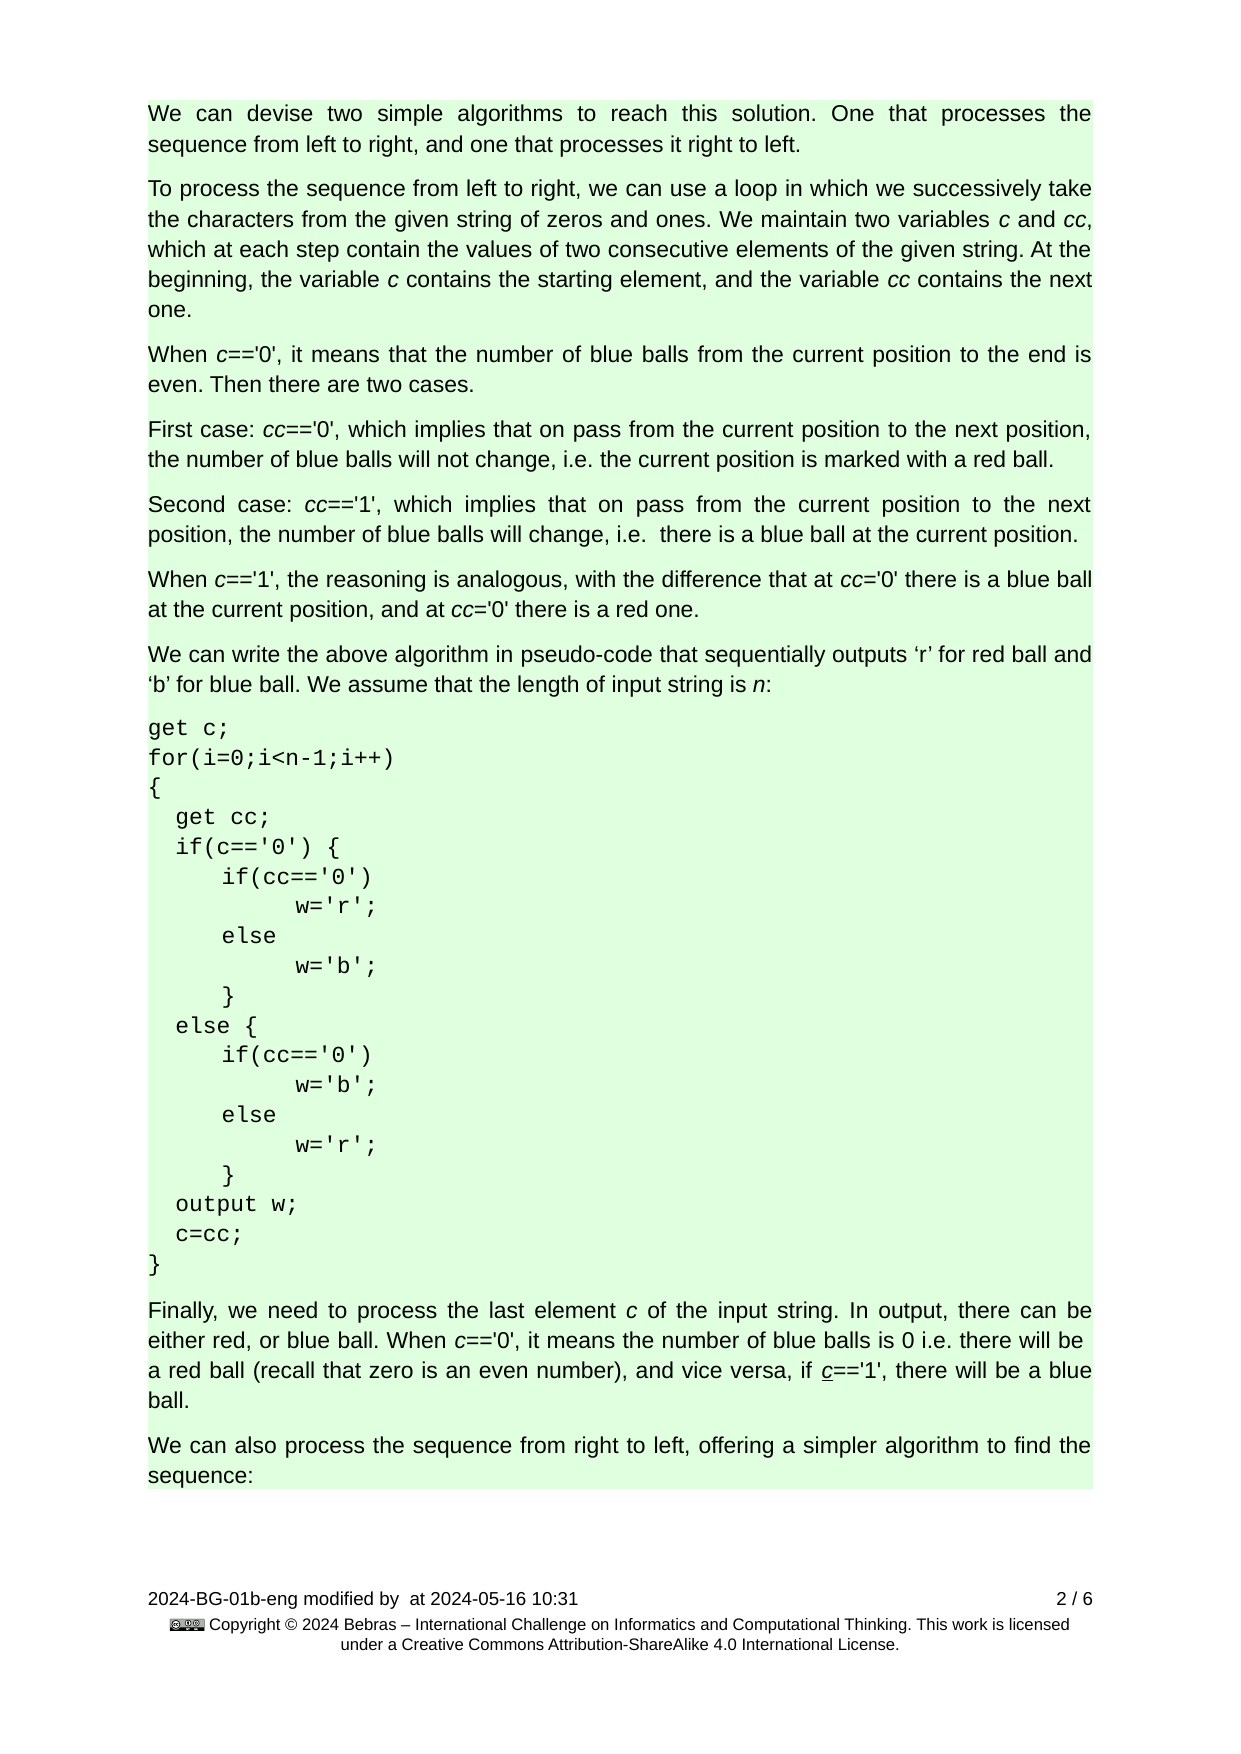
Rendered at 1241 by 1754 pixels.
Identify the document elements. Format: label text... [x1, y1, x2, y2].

text Finally, we need to process the last element c of the input string. In output, there can be either red, or blue ball. When c=='0', it means the number of blue balls is 0 i.e. there will be a red ball (recall that zero is an even number), and vice versa, if c=='1', there will be a blue ball. [148, 1297, 1093, 1414]
text When c=='0', it means that the number of blue balls from the current position to the end is even. Then there are two cases. [148, 341, 1093, 398]
text We can also process the sequence from right to left, offering a simpler algorithm to find the sequence: [148, 1432, 1093, 1489]
text We can write the above algorithm in pseudo-code that sequentially outputs ‘r’ for red ball and ‘b’ for blue ball. We assume that the length of input string is n: [148, 641, 1093, 698]
text get c; for(i=0;i<n-1;i++) { get cc; if(c=='0') { if(cc=='0') w='r'; else w='b'; } else { if(cc=='0') w='b'; else w='r'; } output w; c=cc; } [148, 716, 1093, 1278]
text We can devise two simple algorithms to reach this solution. One that processes the sequence from left to right, and one that processes it right to left. [148, 100, 1093, 157]
text First case: cc=='0', which implies that on pass from the current position to the next position, the number of blue balls will not change, i.e. the current position is marked with a red ball. [148, 416, 1093, 473]
text When c=='1', the reasoning is analogous, with the difference that at cc='0' there is a blue ball at the current position, and at cc='0' there is a red one. [148, 566, 1093, 623]
text Second case: cc=='1', which implies that on pass from the current position to the next position, the number of blue balls will change, i.e. there is a blue ball at the current position. [148, 491, 1093, 548]
text To process the sequence from left to right, we can use a loop in which we successively take the characters from the given string of zeros and ones. We maintain two variables c and cc, which at each step contain the values of two consecutive elements of the given string. At the beginning, the variable c contains the starting element, and the variable cc contains the next one. [148, 175, 1093, 323]
